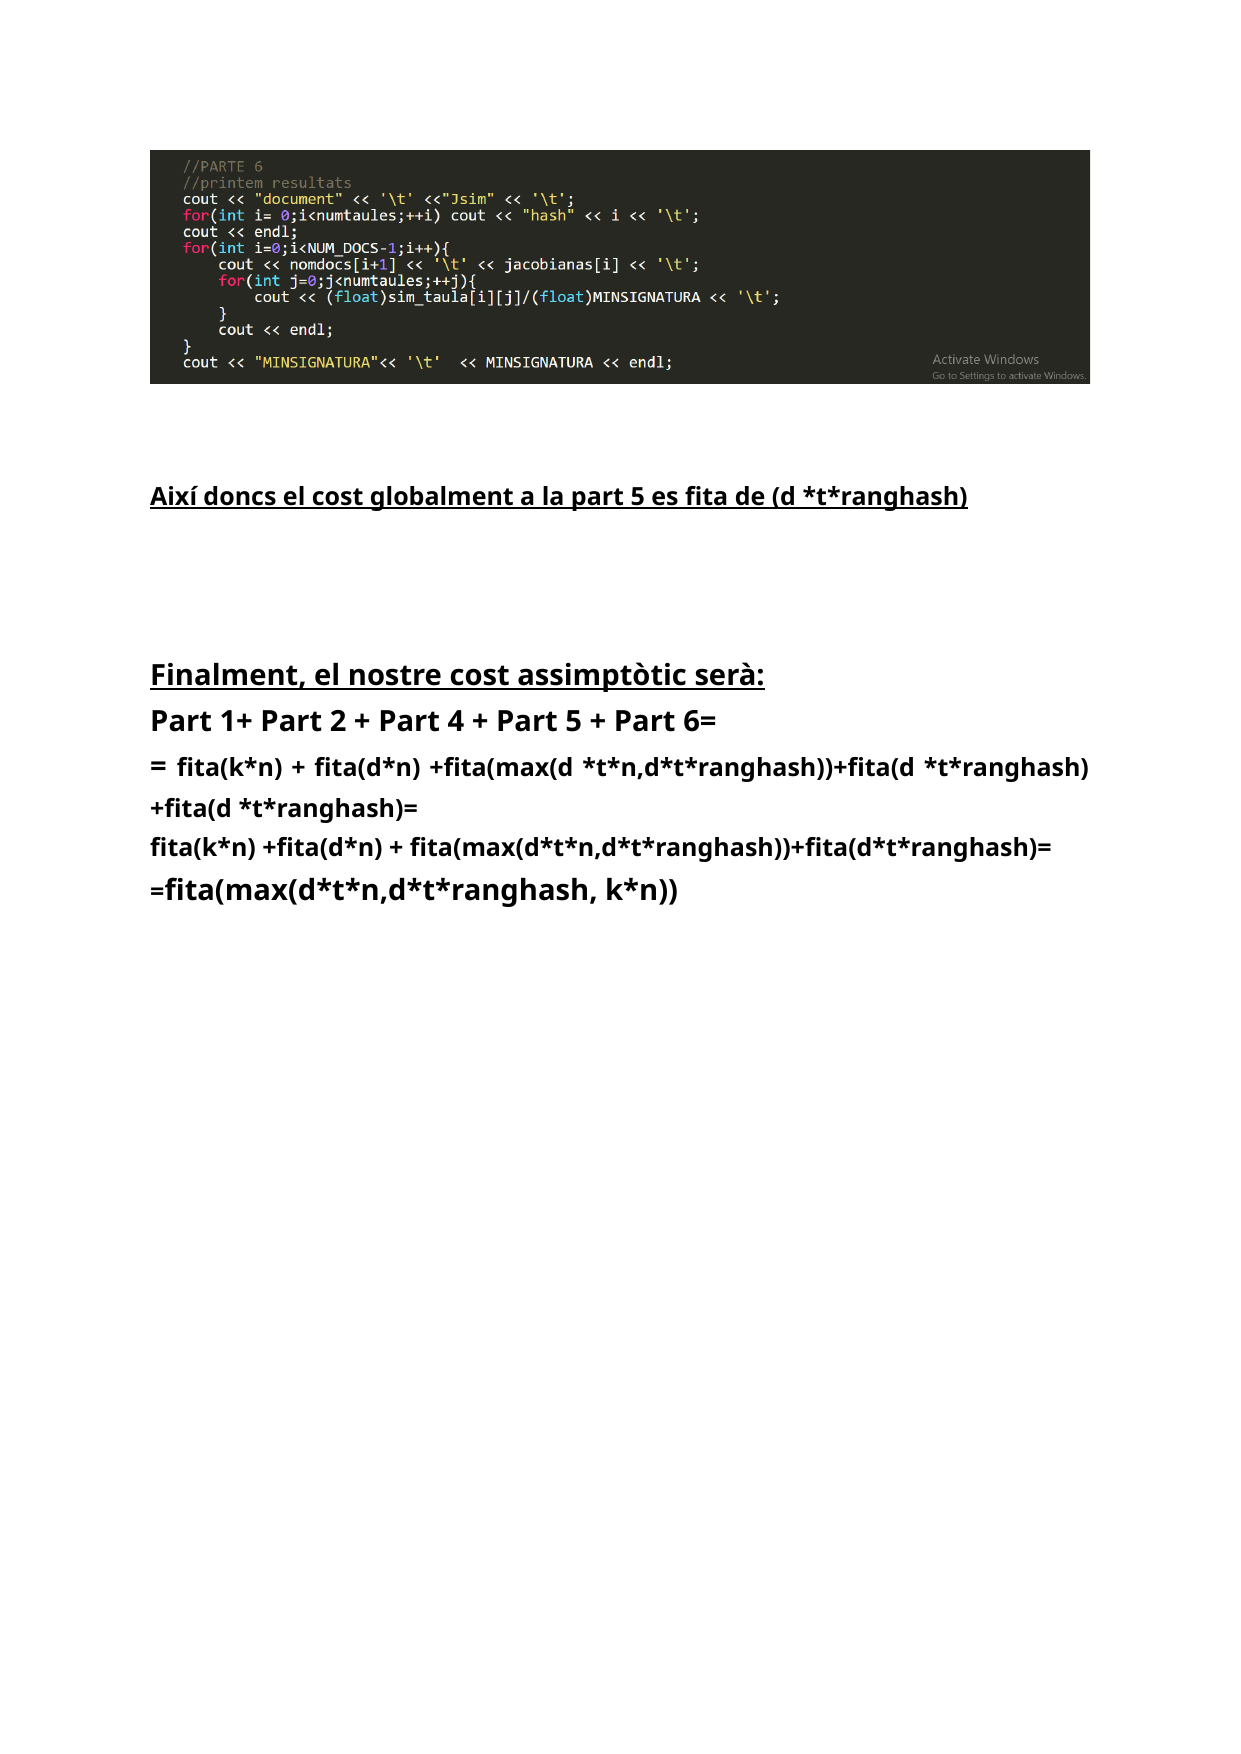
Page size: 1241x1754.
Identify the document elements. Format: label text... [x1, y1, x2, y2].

text = fita(k*n) + fita(d*n) +fita(max(d *t*n,d*t*ranghash))+fita(d *t*ranghash)+fita(d *t*ranghash)= [150, 746, 1090, 824]
picture [150, 150, 1091, 384]
text Part 1+ Part 2 + Part 4 + Part 5 + Part 6= [150, 700, 1090, 740]
text Així doncs el cost globalment a la part 5 es fita de (d *t*ranghash) [150, 478, 1090, 512]
text fita(k*n) +fita(d*n) + fita(max(d*t*n,d*t*ranghash))+fita(d*t*ranghash)= [150, 830, 1090, 864]
text =fita(max(d*t*n,d*t*ranghash, k*n)) [150, 869, 1090, 908]
text Finalment, el nostre cost assimptòtic serà: [150, 654, 1090, 694]
